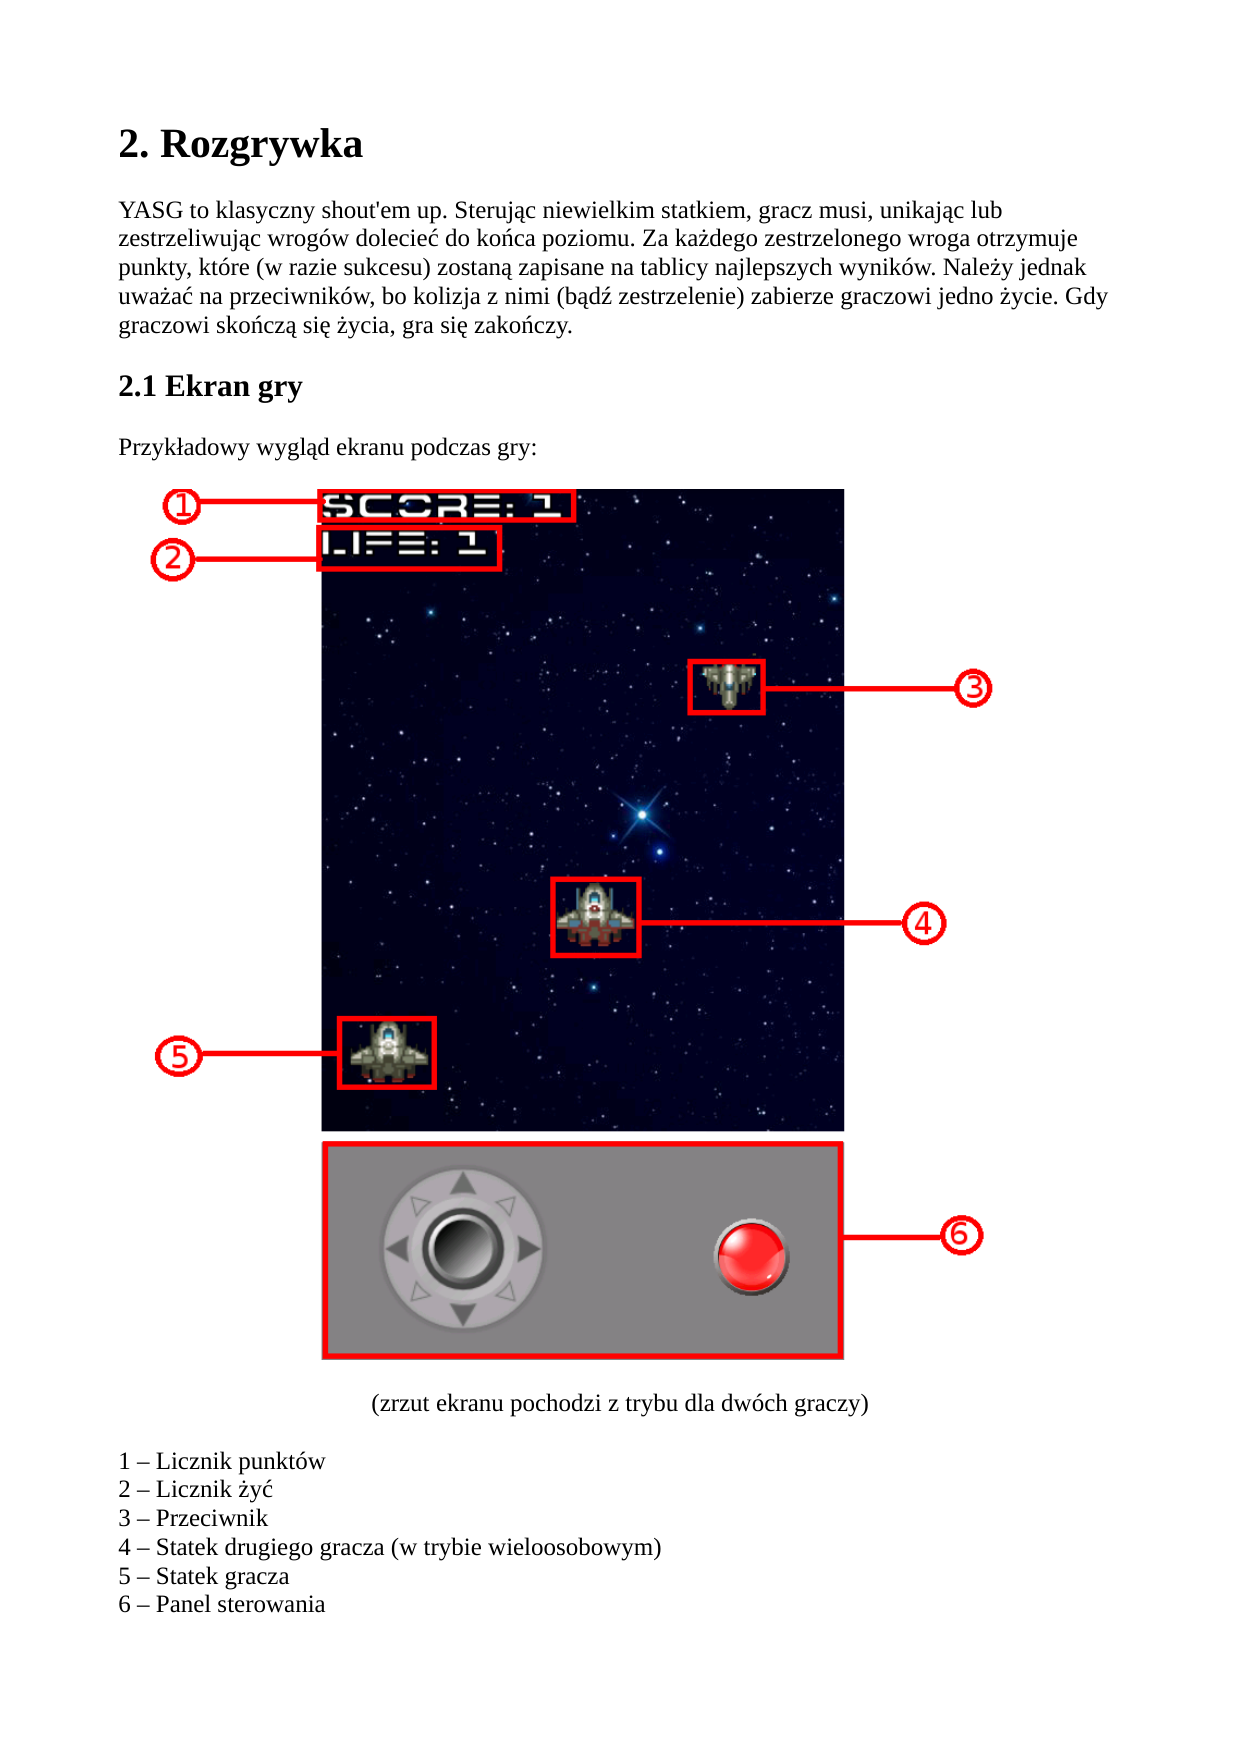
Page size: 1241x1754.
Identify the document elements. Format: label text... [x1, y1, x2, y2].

text 2 – Licznik żyć [118, 1474, 1122, 1503]
text 3 – Przeciwnik [118, 1503, 1122, 1532]
text YASG to klasyczny shout'em up. Sterując niewielkim statkiem, gracz musi, unikając lub zestrzeliwując wrogów dolecieć do końca poziomu. Za każdego zestrzelonego wroga otrzymuje punkty, które (w razie sukcesu) zostaną zapisane na tablicy najlepszych wyników. Należy jednak uważać na przeciwników, bo kolizja z nimi (bądź zestrzelenie) zabierze graczowi jedno życie. Gdy graczowi skończą się życia, gra się zakończy. [118, 195, 1122, 338]
text (zrzut ekranu pochodzi z trybu dla dwóch graczy) [118, 1388, 1122, 1417]
text 5 – Statek gracza [118, 1561, 1122, 1589]
text 6 – Panel sterowania [118, 1589, 1122, 1618]
text 1 – Licznik punktów [118, 1446, 1122, 1474]
text Przykładowy wygląd ekranu podczas gry: [118, 432, 1122, 461]
text 2.1 Ekran gry [118, 367, 1122, 403]
text 4 – Statek drugiego gracza (w trybie wieloosobowym) [118, 1532, 1122, 1561]
picture [118, 489, 1123, 1360]
text 2. Rozgrywka [118, 118, 1122, 166]
